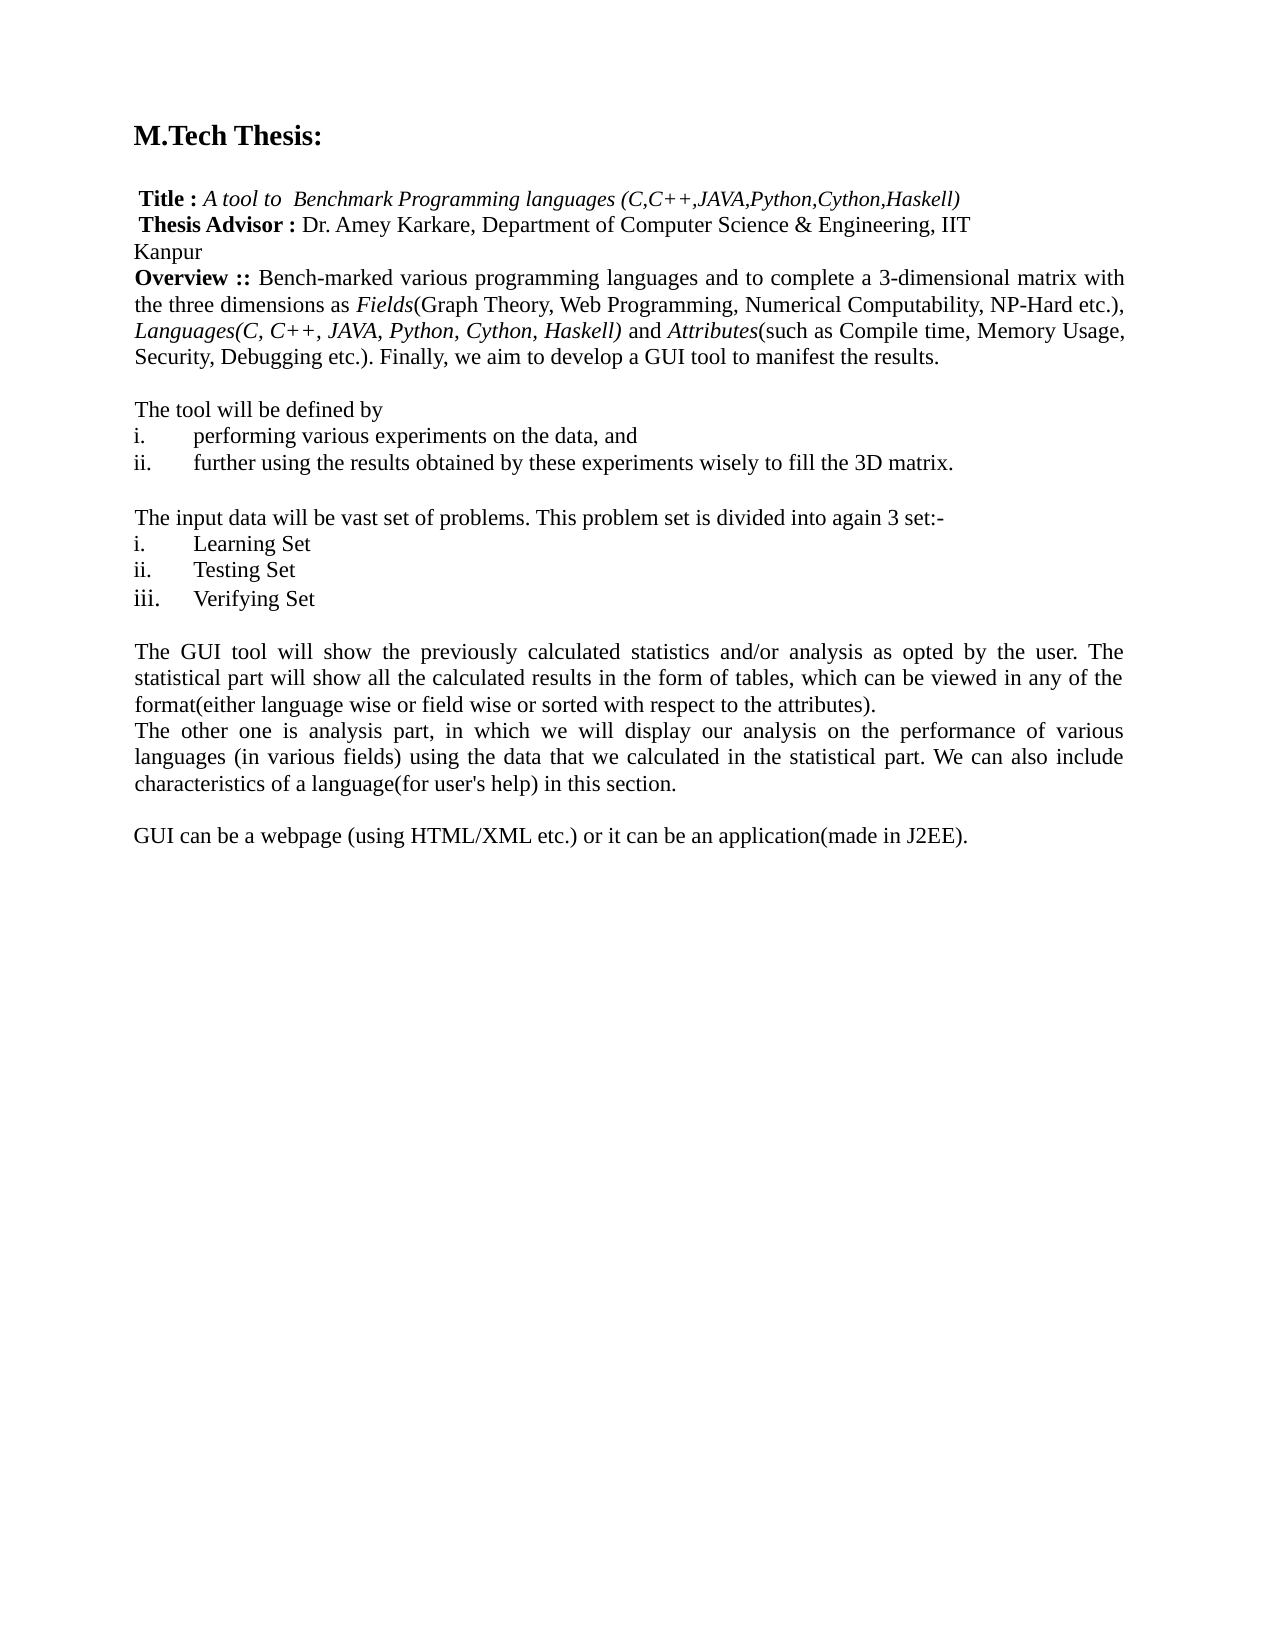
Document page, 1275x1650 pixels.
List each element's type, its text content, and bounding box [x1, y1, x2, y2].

text Title : A tool to Benchmark Programming languages (C,C++,JAVA,Python,Cython,Haskell) [133, 185, 1126, 212]
text Kanpur [133, 238, 1126, 264]
list further using the results obtained by these experiments wisely to fill the 3D matrix. [133, 449, 1126, 475]
list The other one is analysis part, in which we will display our analysis on the performance of various languages (in various fields) using the data that we calculated in the statistical part. We can also include characteristics of a language(for user's help) in this section. [133, 717, 1126, 796]
text M.Tech Thesis: [133, 118, 1126, 152]
list performing various experiments on the data, and [133, 422, 1126, 449]
list The input data will be vast set of problems. This problem set is divided into again 3 set:- [133, 504, 1126, 530]
text GUI can be a webpage (using HTML/XML etc.) or it can be an application(made in J2EE). [133, 822, 1126, 849]
list Overview :: Bench-marked various programming languages and to complete a 3-dimensional matrix with the three dimensions as Fields(Graph Theory, Web Programming, Numerical Computability, NP-Hard etc.), Languages(C, C++, JAVA, Python, Cython, Haskell) and Attributes(such as Compile time, Memory Usage, Security, Debugging etc.). Finally, we aim to develop a GUI tool to manifest the results. [133, 264, 1126, 370]
list The tool will be defined by [133, 396, 1126, 422]
list Verifying Set [133, 583, 1126, 612]
text Thesis Advisor : Dr. Amey Karkare, Department of Computer Science & Engineering, IIT [133, 212, 1126, 238]
list The GUI tool will show the previously calculated statistics and/or analysis as opted by the user. The statistical part will show all the calculated results in the form of tables, which can be viewed in any of the format(either language wise or field wise or sorted with respect to the attributes). [133, 638, 1126, 717]
list Testing Set [133, 557, 1126, 583]
list Learning Set [133, 530, 1126, 557]
